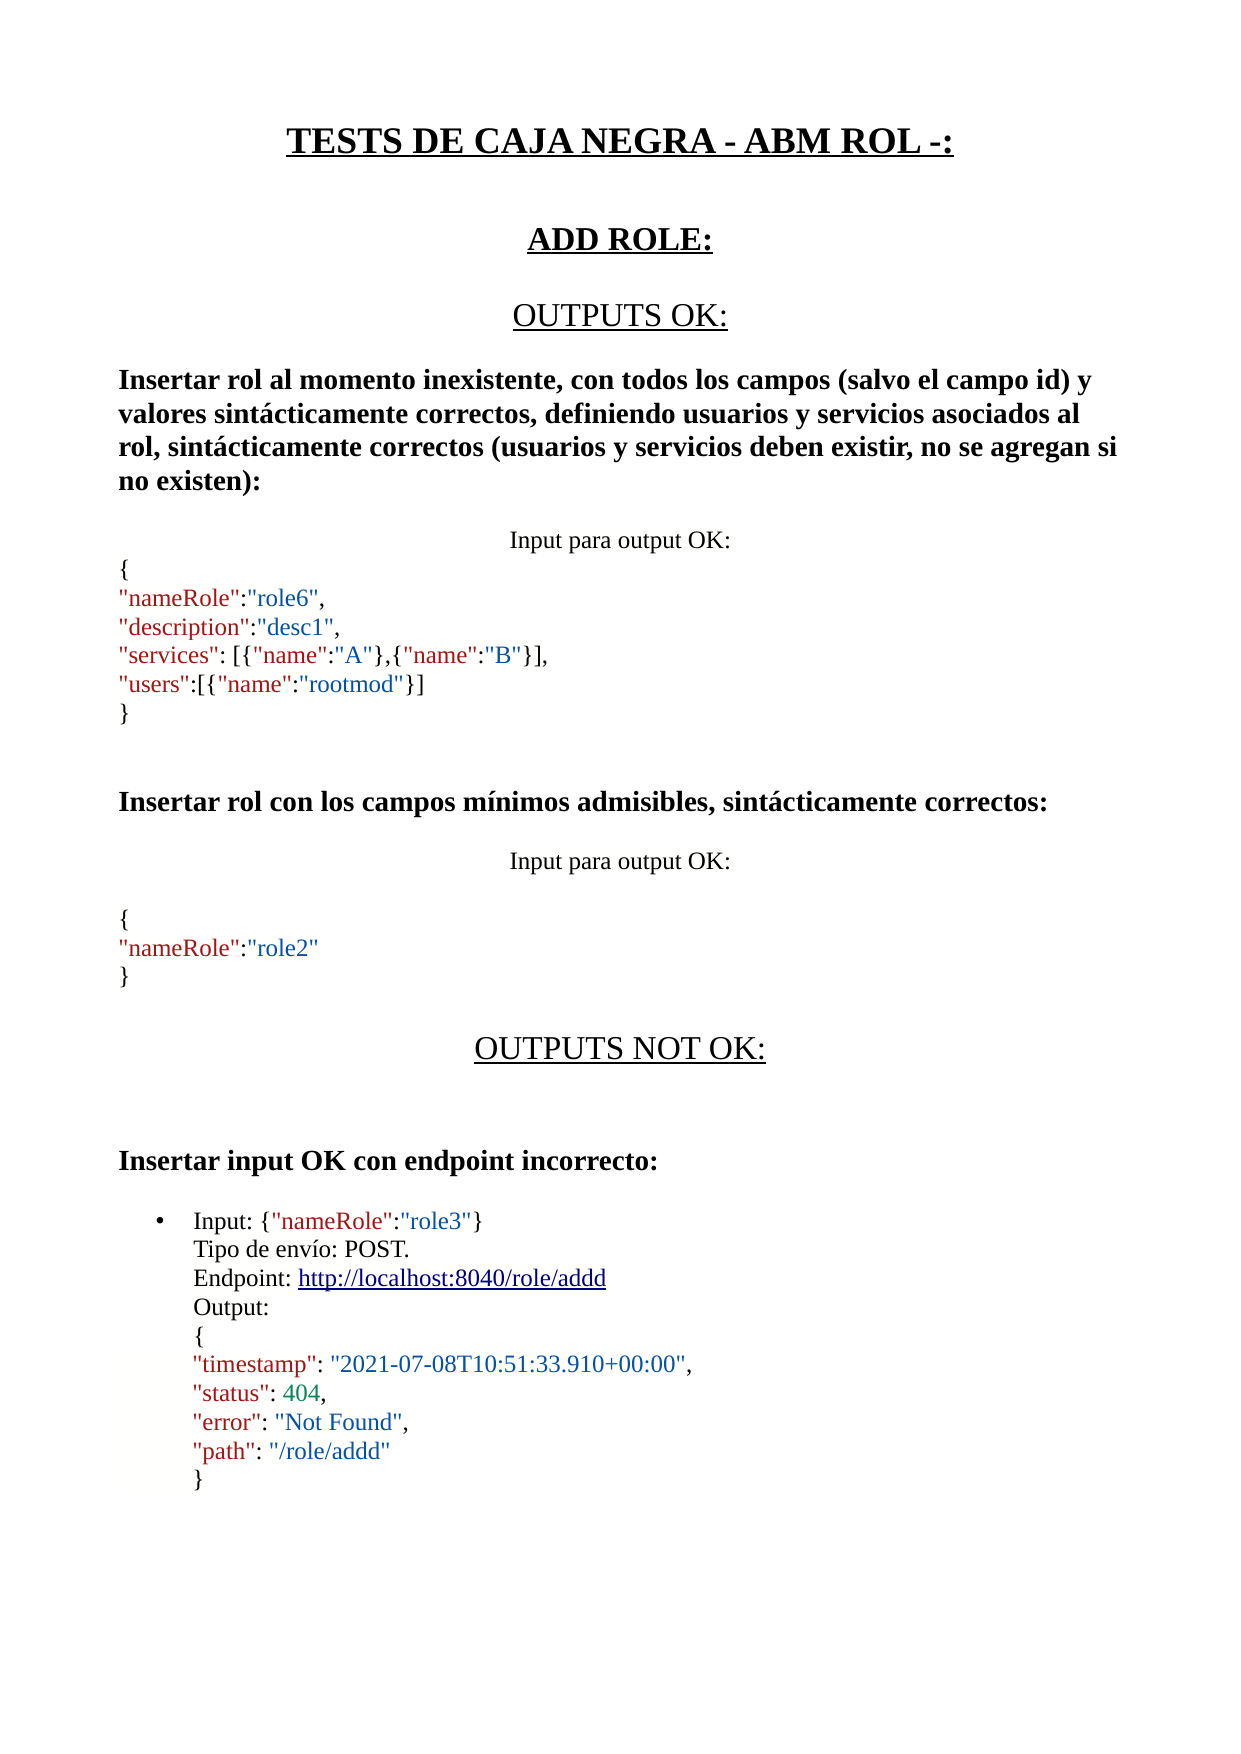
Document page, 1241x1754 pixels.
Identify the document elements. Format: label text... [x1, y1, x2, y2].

text { [118, 904, 1122, 933]
text ADD ROLE: [118, 219, 1122, 257]
list Endpoint: http://localhost:8040/role/addd [156, 1263, 1122, 1292]
text TESTS DE CAJA NEGRA - ABM ROL -: [118, 118, 1122, 161]
text "nameRole":"role2" [118, 933, 1122, 961]
text } [118, 961, 1122, 990]
text "error": "Not Found", [118, 1407, 1122, 1436]
text OUTPUTS OK: [118, 295, 1122, 334]
list { [156, 1321, 1122, 1349]
text "status": 404, [118, 1378, 1122, 1407]
list Input: {"nameRole":"role3"} [156, 1206, 1122, 1234]
text { [118, 554, 1122, 583]
list Tipo de envío: POST. [156, 1234, 1122, 1263]
text "nameRole":"role6", [118, 583, 1122, 612]
text Insertar rol al momento inexistente, con todos los campos (salvo el campo id) y valores sintácticamente correctos, definiendo usuarios y servicios asociados al rol, sintácticamente correctos (usuarios y servicios deben existir, no se agregan si no existen): [118, 362, 1122, 497]
text "services": [{"name":"A"},{"name":"B"}], [118, 640, 1122, 669]
text "timestamp": "2021-07-08T10:51:33.910+00:00", [118, 1349, 1122, 1378]
list Output: [156, 1292, 1122, 1321]
text Insertar rol con los campos mínimos admisibles, sintácticamente correctos: [118, 784, 1122, 818]
text } [118, 1464, 1122, 1493]
text OUTPUTS NOT OK: [118, 1028, 1122, 1067]
text "path": "/role/addd" [118, 1436, 1122, 1464]
text Input para output OK: [118, 525, 1122, 554]
text Input para output OK: [118, 846, 1122, 875]
text "description":"desc1", [118, 612, 1122, 640]
text Insertar input OK con endpoint incorrecto: [118, 1143, 1122, 1177]
text "users":[{"name":"rootmod"}] [118, 669, 1122, 698]
text } [118, 698, 1122, 727]
